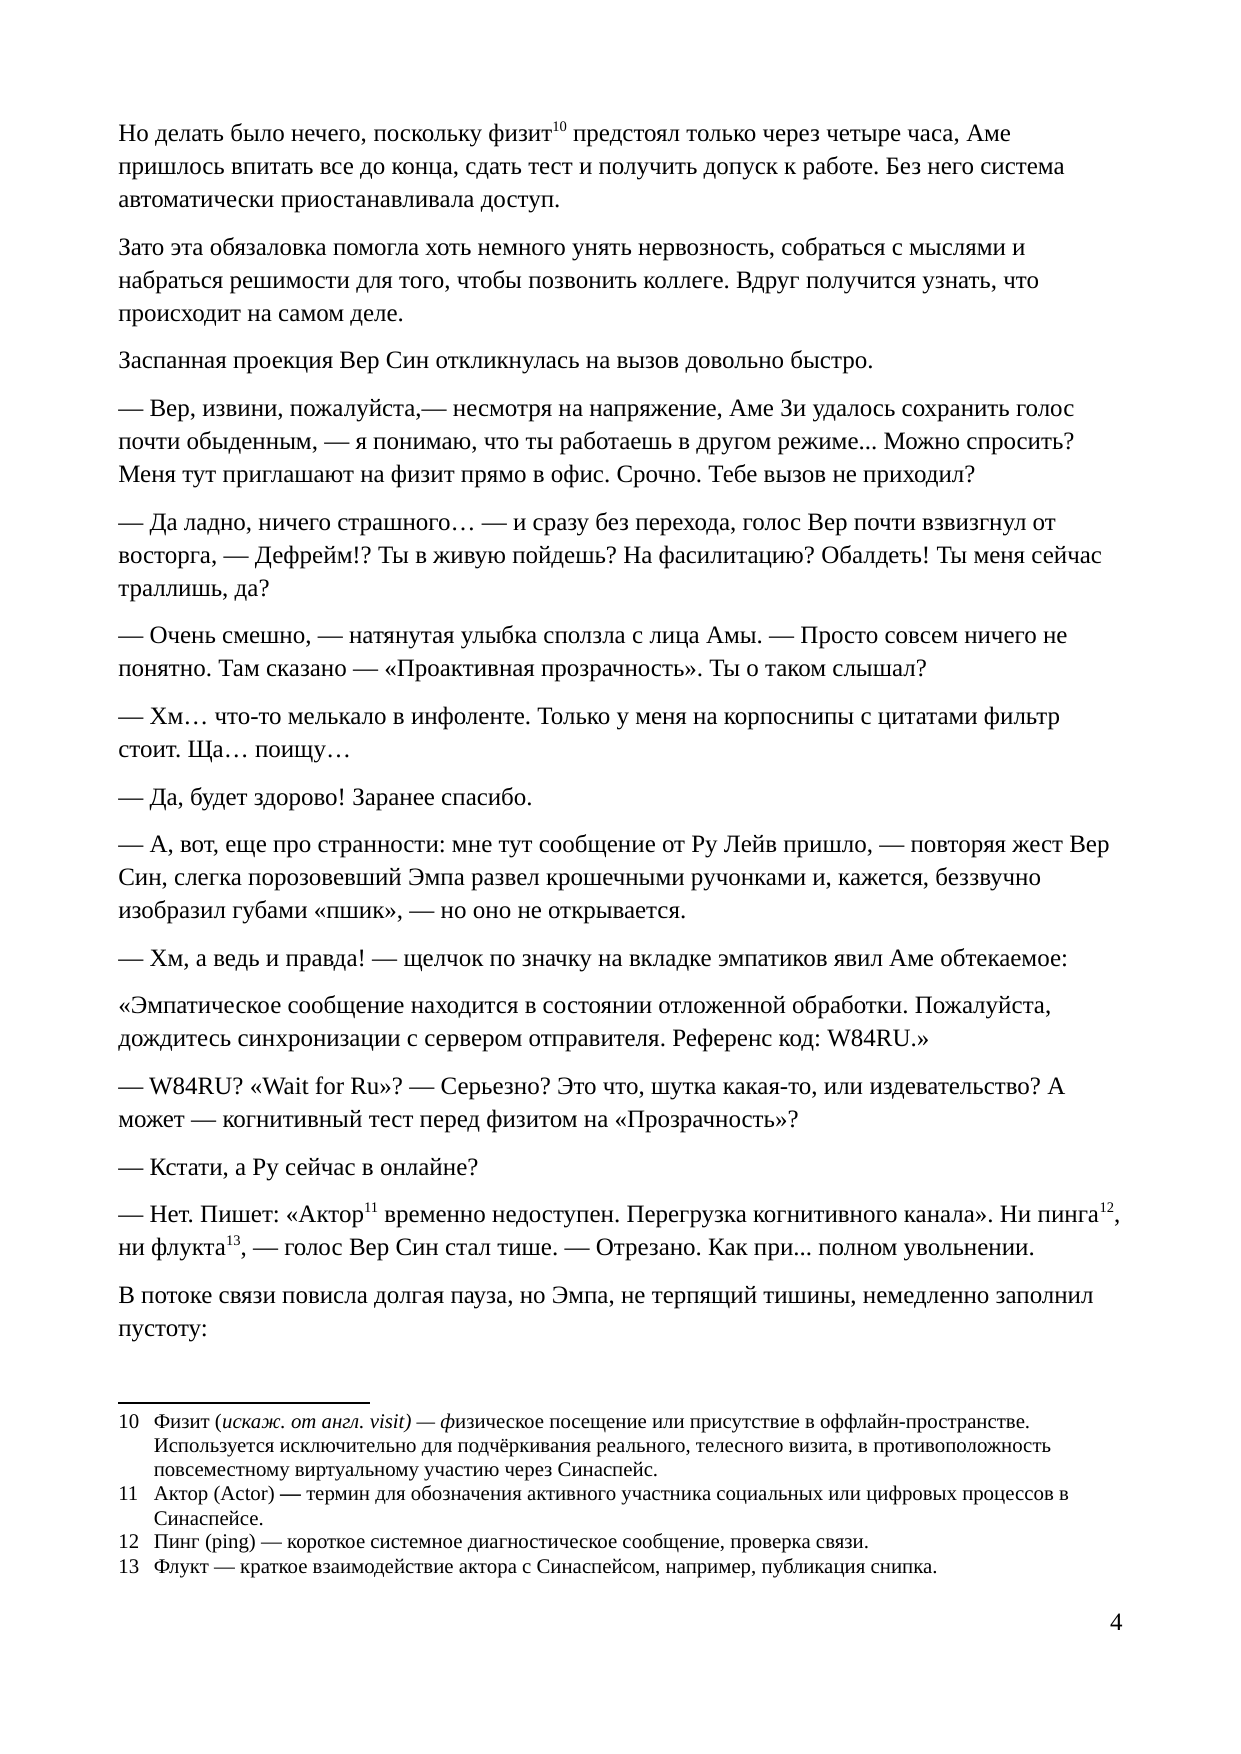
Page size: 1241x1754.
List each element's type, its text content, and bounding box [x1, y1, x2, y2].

text Пинг (ping) — короткое системное диагностическое сообщение, проверка связи. [118, 1529, 1122, 1553]
text — А, вот, еще про странности: мне тут сообщение от Ру Лейв пришло, — повторяя жест Вер Син, слегка порозовевший Эмпа развел крошечными ручонками и, кажется, беззвучно изобразил губами «пшик», — но оно не открывается. [118, 829, 1122, 924]
text — Хм… что-то мелькало в инфоленте. Только у меня на корпоснипы с цитатами фильтр стоит. Ща… поищу… [118, 701, 1122, 763]
text В потоке связи повисла долгая пауза, но Эмпа, не терпящий тишины, немедленно заполнил пустоту: [118, 1280, 1122, 1342]
text Актор (Actor) — термин для обозначения активного участника социальных или цифровых процессов в Синаспейсе. [118, 1481, 1122, 1529]
text — Очень смешно, — натянутая улыбка сползла с лица Амы. — Просто совсем ничего не понятно. Там сказано — «Проактивная прозрачность». Ты о таком слышал? [118, 620, 1122, 682]
text Заспанная проекция Вер Син откликнулась на вызов довольно быстро. [118, 345, 1122, 374]
text — Кстати, а Ру сейчас в онлайне? [118, 1152, 1122, 1180]
text Физит (искаж. от англ. visit) — физическое посещение или присутствие в оффлайн-пространстве. Используется исключительно для подчёркивания реального, телесного визита, в противоположность повсеместному виртуальному участию через Синаспейс. [118, 1409, 1122, 1481]
text Но делать было нечего, поскольку физит предстоял только через четыре часа, Аме пришлось впитать все до конца, сдать тест и получить допуск к работе. Без него система автоматически приостанавливала доступ. [118, 118, 1122, 213]
text — Хм, а ведь и правда! — щелчок по значку на вкладке эмпатиков явил Аме обтекаемое: [118, 943, 1122, 972]
text — Нет. Пишет: «Актор временно недоступен. Перегрузка когнитивного канала». Ни пинга, ни флукта, — голос Вер Син стал тише. — Отрезано. Как при... полном увольнении. [118, 1199, 1122, 1261]
text Флукт — краткое взаимодействие актора с Синаспейсом, например, публикация снипка. [118, 1553, 1122, 1578]
text — Вер, извини, пожалуйста,— несмотря на напряжение, Аме Зи удалось сохранить голос почти обыденным, — я понимаю, что ты работаешь в другом режиме... Можно спросить? Меня тут приглашают на физит прямо в офис. Срочно. Тебе вызов не приходил? [118, 393, 1122, 488]
text — Да ладно, ничего страшного… — и сразу без перехода, голос Вер почти взвизгнул от восторга, — Дефрейм!? Ты в живую пойдешь? На фасилитацию? Обалдеть! Ты меня сейчас траллишь, да? [118, 507, 1122, 601]
text — W84RU? «Wait for Ru»? — Серьезно? Это что, шутка какая-то, или издевательство? А может — когнитивный тест перед физитом на «Прозрачность»? [118, 1071, 1122, 1133]
text Зато эта обязаловка помогла хоть немного унять нервозность, собраться с мыслями и набраться решимости для того, чтобы позвонить коллеге. Вдруг получится узнать, что происходит на самом деле. [118, 232, 1122, 327]
text — Да, будет здорово! Заранее спасибо. [118, 782, 1122, 810]
text «Эмпатическое сообщение находится в состоянии отложенной обработки. Пожалуйста, дождитесь синхронизации с сервером отправителя. Референс код: W84RU.» [118, 990, 1122, 1052]
